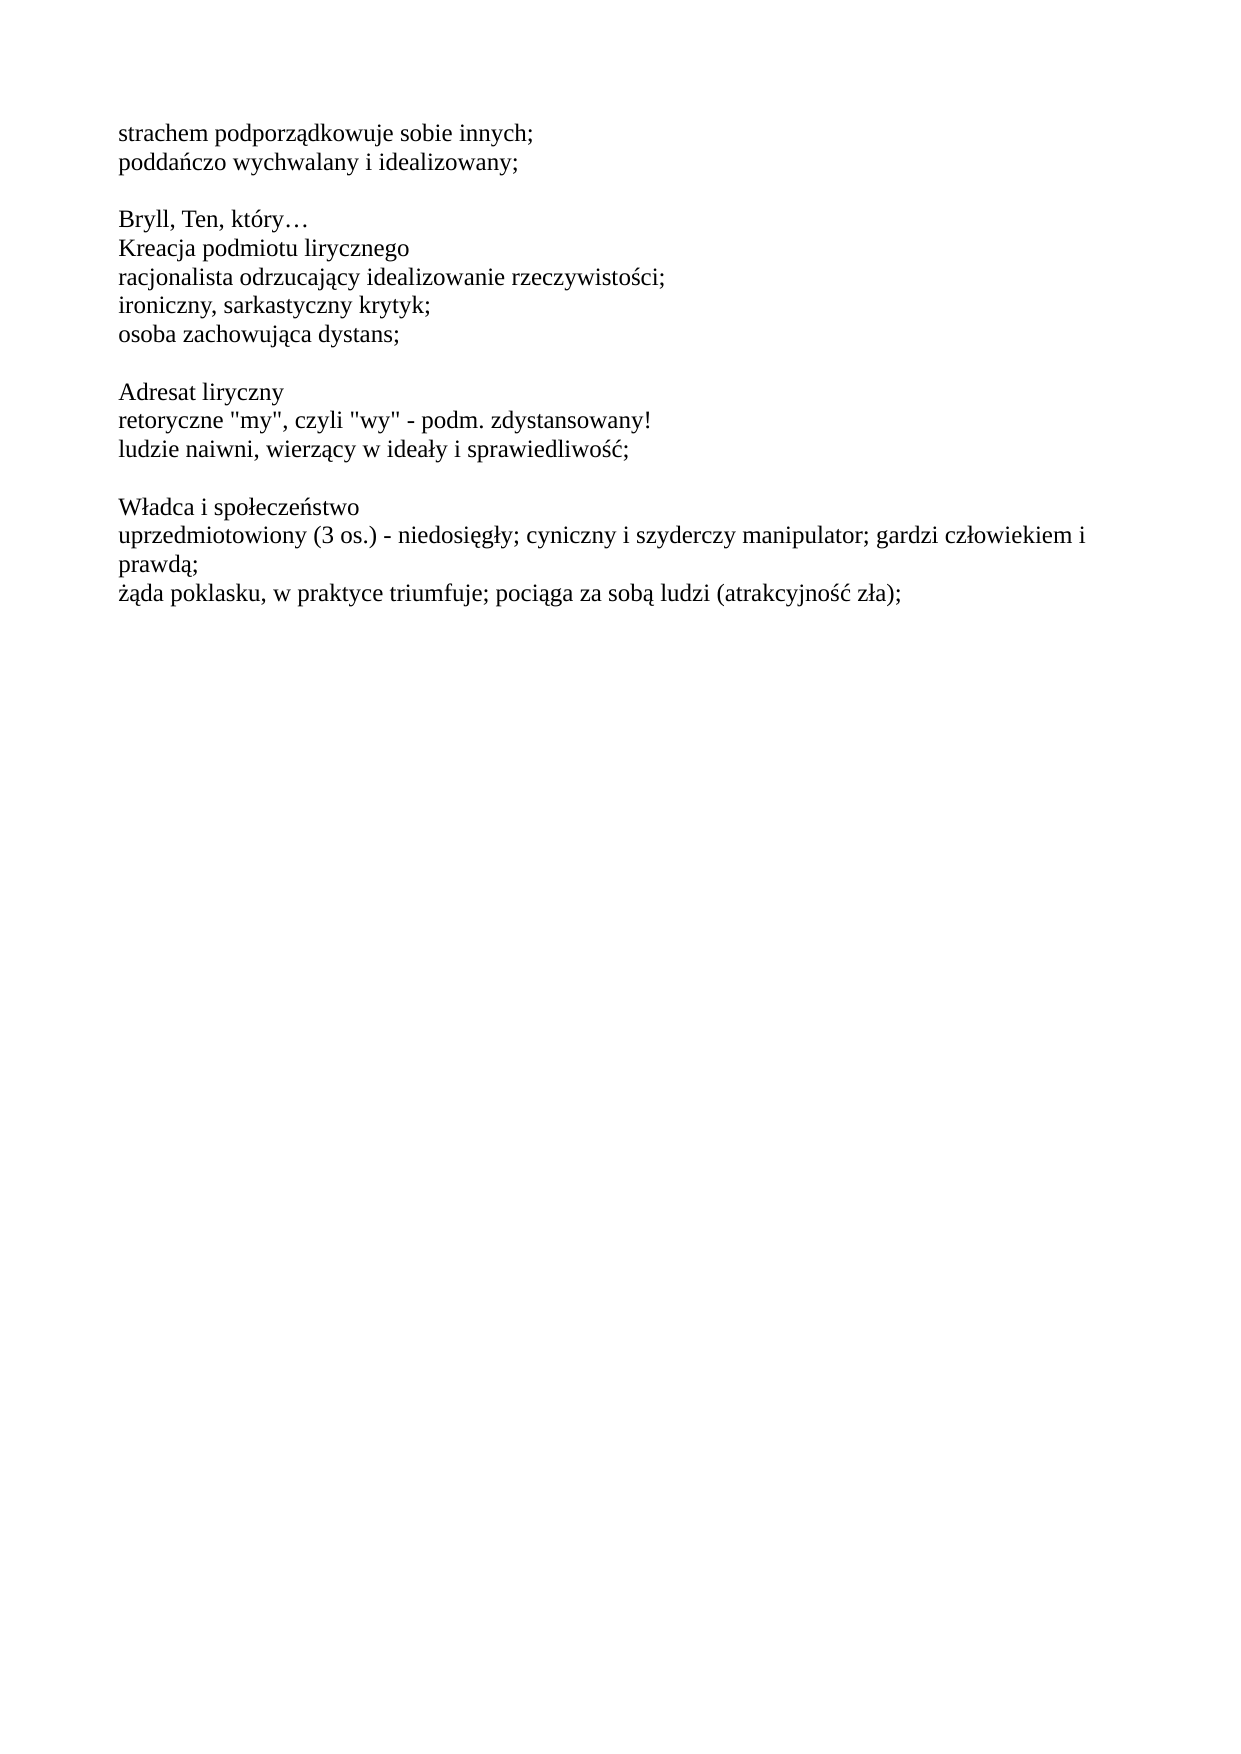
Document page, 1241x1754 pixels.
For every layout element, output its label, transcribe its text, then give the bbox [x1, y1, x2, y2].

text Adresat liryczny [118, 377, 1122, 406]
text Bryll, Ten, który… [118, 204, 1122, 233]
text retoryczne "my", czyli "wy" - podm. zdystansowany! [118, 406, 1122, 434]
text ironiczny, sarkastyczny krytyk; [118, 291, 1122, 319]
text żąda poklasku, w praktyce triumfuje; pociąga za sobą ludzi (atrakcyjność zła); [118, 578, 1122, 607]
text ludzie naiwni, wierzący w ideały i sprawiedliwość; [118, 434, 1122, 463]
text racjonalista odrzucający idealizowanie rzeczywistości; [118, 262, 1122, 291]
text Władca i społeczeństwo [118, 492, 1122, 521]
text strachem podporządkowuje sobie innych; [118, 118, 1122, 147]
text uprzedmiotowiony (3 os.) - niedosięgły; cyniczny i szyderczy manipulator; gardzi człowiekiem i prawdą; [118, 521, 1122, 578]
text osoba zachowująca dystans; [118, 319, 1122, 348]
text poddańczo wychwalany i idealizowany; [118, 147, 1122, 176]
text Kreacja podmiotu lirycznego [118, 233, 1122, 262]
